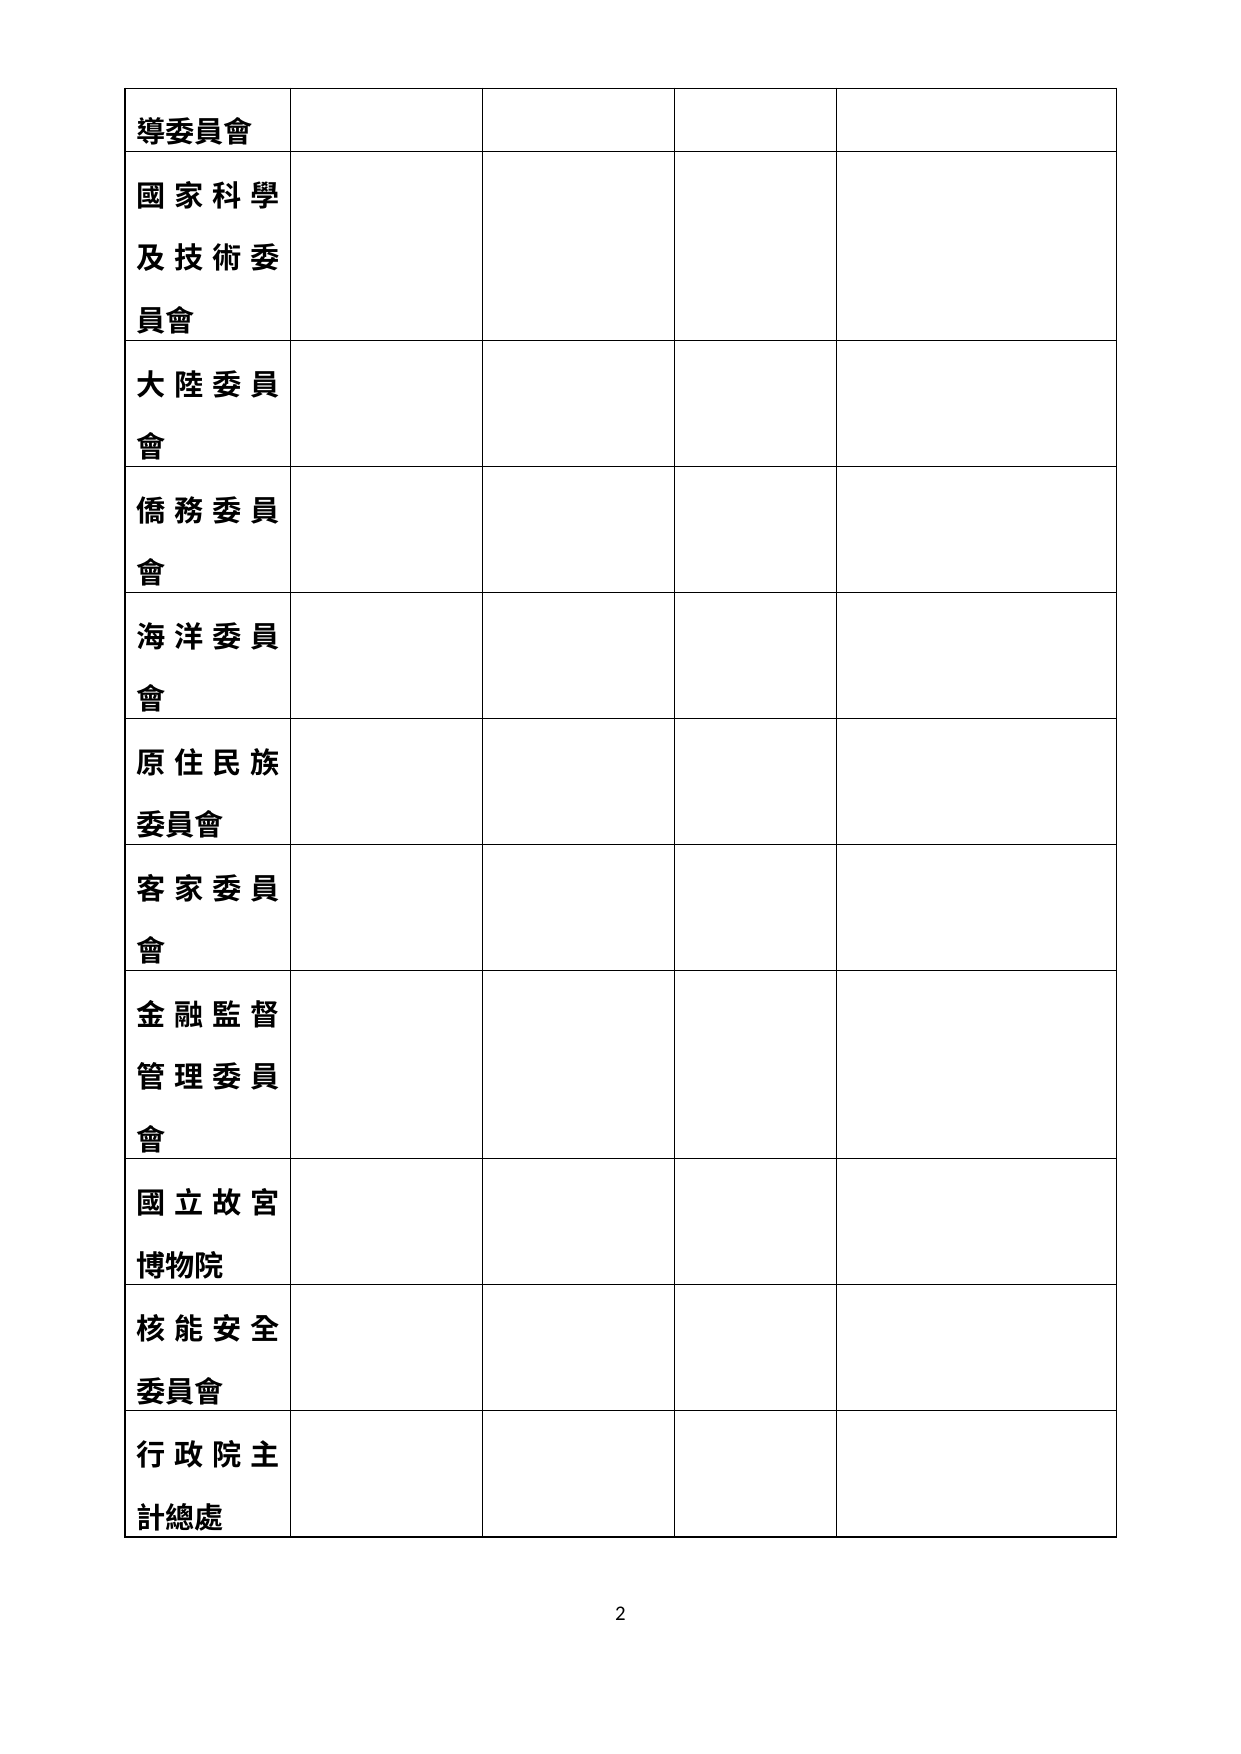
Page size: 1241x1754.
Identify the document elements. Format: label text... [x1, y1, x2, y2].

table_cell [291, 845, 482, 970]
table_cell [483, 845, 674, 970]
table_cell [291, 152, 482, 339]
table_cell [291, 1411, 482, 1536]
table_cell [675, 341, 836, 466]
table_cell [291, 593, 482, 718]
table_cell [837, 152, 1116, 339]
table_cell [675, 593, 836, 718]
table_cell [675, 1411, 836, 1536]
table_cell [675, 719, 836, 844]
table_cell [837, 1411, 1116, 1536]
table_cell [483, 1285, 674, 1410]
table_cell 國立故宮博物院 [126, 1159, 290, 1284]
table_cell [837, 1159, 1116, 1284]
table_cell 行政院主計總處 [126, 1411, 290, 1536]
table_cell [291, 971, 482, 1158]
table_cell [675, 152, 836, 339]
table_cell 海洋委員會 [126, 593, 290, 718]
table_cell [483, 341, 674, 466]
table_cell [837, 467, 1116, 592]
table_cell 僑務委員會 [126, 467, 290, 592]
table_cell [291, 341, 482, 466]
table_cell [483, 89, 674, 151]
table_cell [837, 89, 1116, 151]
table_cell [837, 1285, 1116, 1410]
table_cell [675, 1159, 836, 1284]
table_cell [483, 719, 674, 844]
table_cell [837, 341, 1116, 466]
table_cell [291, 467, 482, 592]
table_cell [291, 89, 482, 151]
table_cell [291, 719, 482, 844]
table_cell [291, 1285, 482, 1410]
table_cell [675, 971, 836, 1158]
table_cell [675, 845, 836, 970]
table_cell 大陸委員會 [126, 341, 290, 466]
table_cell 國家科學及技術委員會 [126, 152, 290, 339]
table_cell [291, 1159, 482, 1284]
table_cell 客家委員會 [126, 845, 290, 970]
table_cell [837, 593, 1116, 718]
table_cell [483, 152, 674, 339]
table_cell [483, 593, 674, 718]
table_cell [675, 467, 836, 592]
table_cell 金融監督管理委員會 [126, 971, 290, 1158]
table_cell [483, 467, 674, 592]
table_cell 導委員會 [126, 89, 290, 151]
table_cell [675, 1285, 836, 1410]
table_cell 原住民族委員會 [126, 719, 290, 844]
table_cell [483, 971, 674, 1158]
table_cell [483, 1411, 674, 1536]
table_cell [837, 971, 1116, 1158]
table_cell [837, 719, 1116, 844]
table_cell [483, 1159, 674, 1284]
table_cell [675, 89, 836, 151]
table_cell [837, 845, 1116, 970]
table_cell 核能安全委員會 [126, 1285, 290, 1410]
